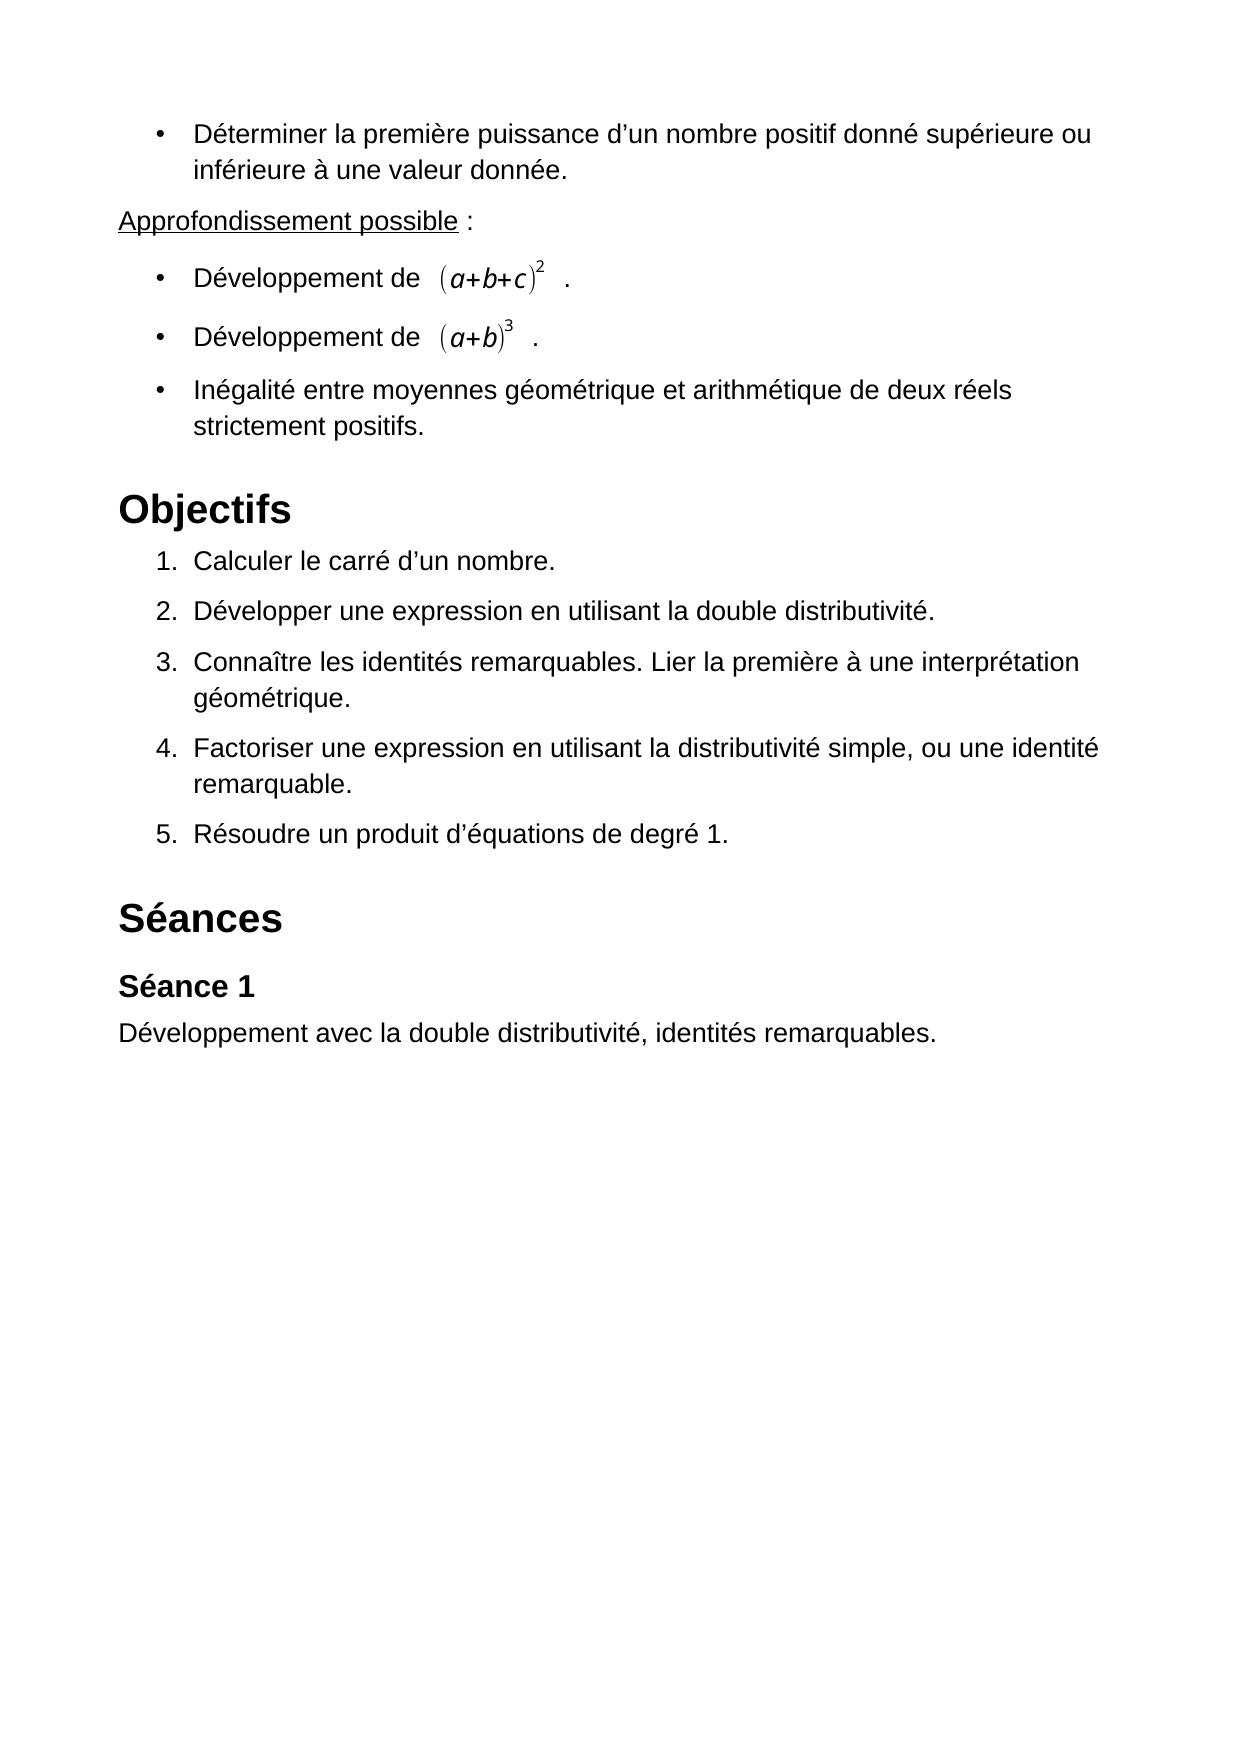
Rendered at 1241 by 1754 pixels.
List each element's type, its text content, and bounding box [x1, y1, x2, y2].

list Connaître les identités remarquables. Lier la première à une interprétation géométrique. [156, 646, 1122, 713]
list Inégalité entre moyennes géométrique et arithmétique de deux réels strictement positifs. [156, 374, 1122, 441]
subtitle Séance 1 [118, 968, 1122, 1004]
subtitle Séances [118, 894, 1122, 941]
list Factoriser une expression en utilisant la distributivité simple, ou une identité remarquable. [156, 732, 1122, 799]
subtitle Objectifs [118, 485, 1122, 532]
list Résoudre un produit d’équations de degré 1. [156, 818, 1122, 850]
list Développer une expression en utilisant la double distributivité. [156, 595, 1122, 626]
text Développement avec la double distributivité, identités remarquables. [118, 1017, 1122, 1048]
text Approfondissement possible : [118, 205, 1122, 236]
list Développement de. [156, 255, 1122, 295]
list Développement de. [156, 314, 1122, 354]
list Déterminer la première puissance d’un nombre positif donné supérieure ou inférieure à une valeur donnée. [156, 118, 1122, 185]
list Calculer le carré d’un nombre. [156, 544, 1122, 576]
